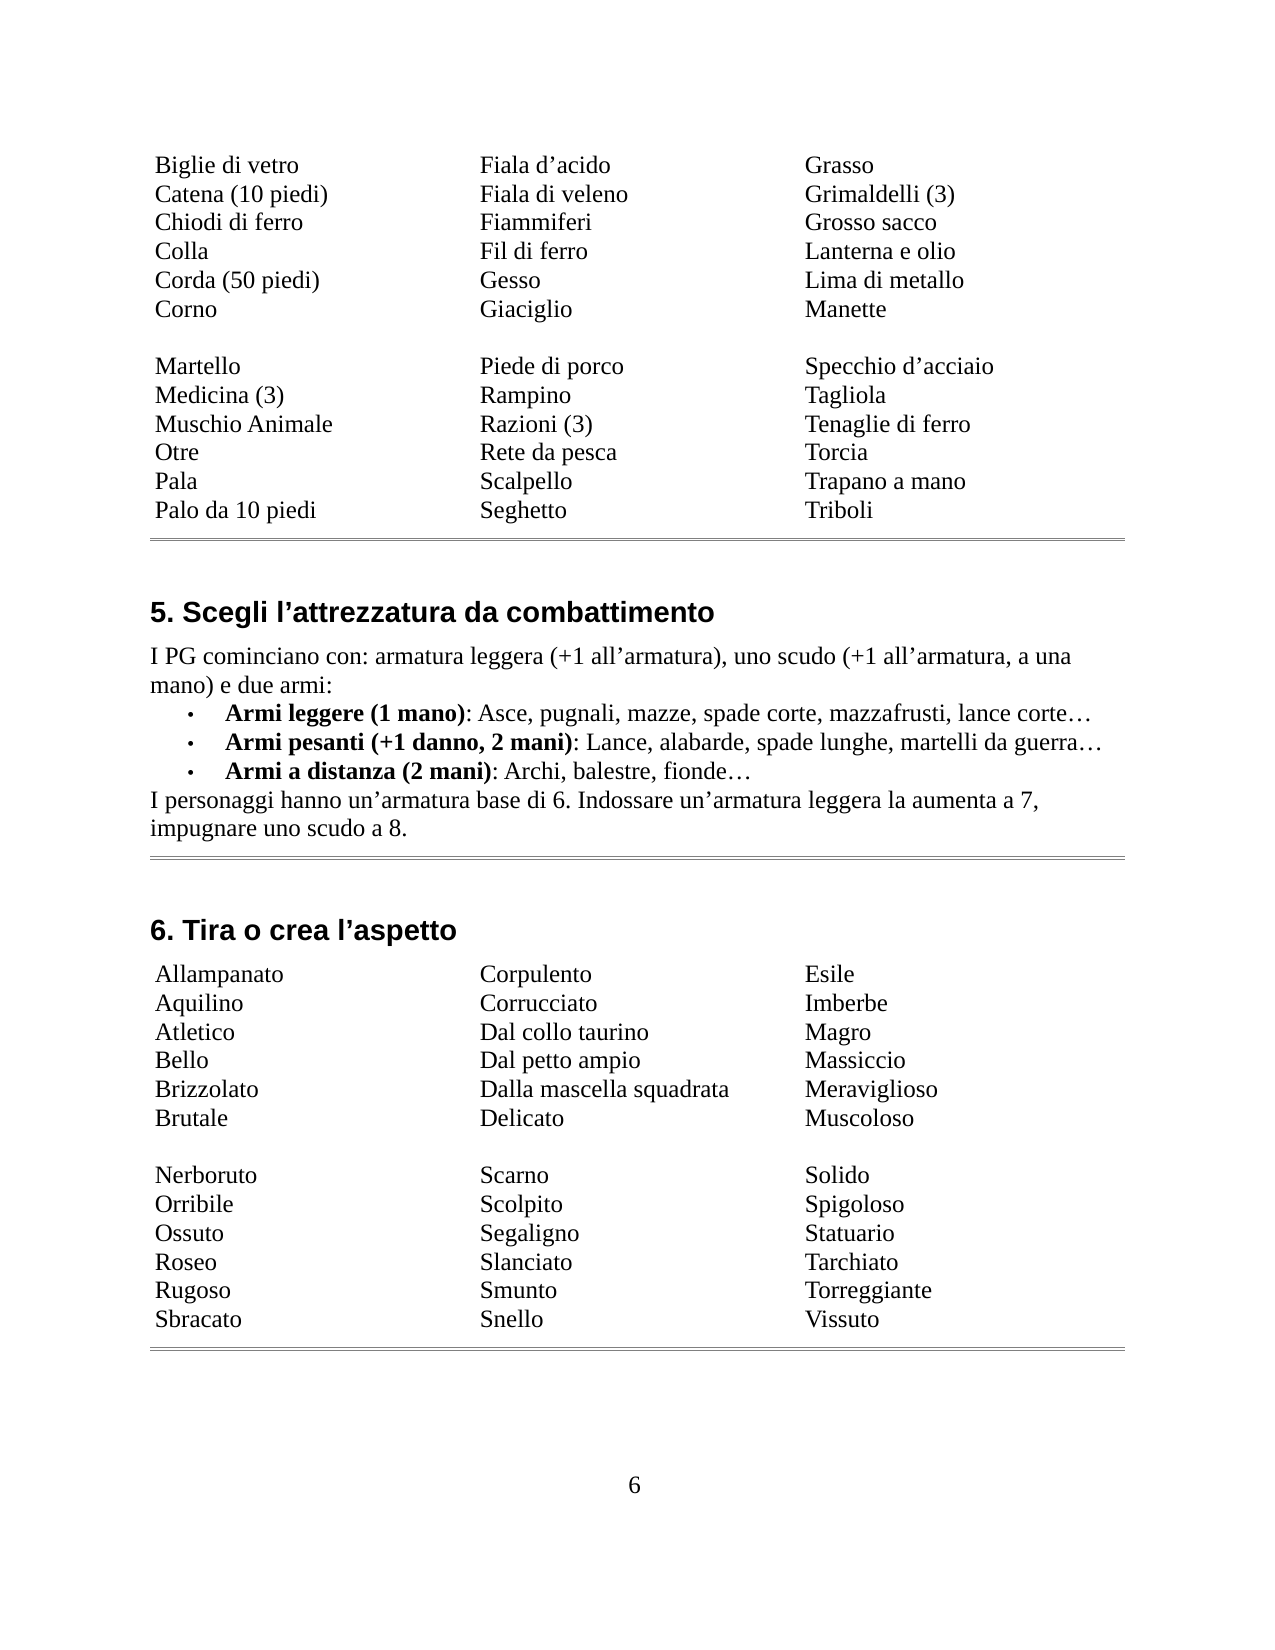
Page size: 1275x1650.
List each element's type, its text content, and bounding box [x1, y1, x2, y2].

table_cell Bello [150, 1046, 475, 1074]
table_cell Chiodi di ferro [150, 208, 475, 236]
table_cell Roseo [150, 1247, 475, 1276]
table_cell Segaligno [475, 1218, 800, 1247]
table_cell Scolpito [475, 1189, 800, 1218]
table_cell Dalla mascella squadrata [475, 1074, 800, 1103]
table_cell Smunto [475, 1276, 800, 1304]
table_cell Manette [800, 294, 1125, 322]
table_cell Palo da 10 piedi [150, 495, 475, 524]
table_cell Otre [150, 438, 475, 466]
table_cell Nerboruto [150, 1161, 475, 1189]
table_cell Tarchiato [800, 1247, 1125, 1276]
table_cell Ossuto [150, 1218, 475, 1247]
list Armi leggere (1 mano): Asce, pugnali, mazze, spade corte, mazzafrusti, lance corte… [187, 698, 1125, 727]
table_cell Giaciglio [475, 294, 800, 322]
table_cell Gesso [475, 265, 800, 294]
table_cell [150, 1132, 475, 1161]
table_cell Corda (50 piedi) [150, 265, 475, 294]
table_cell Catena (10 piedi) [150, 179, 475, 207]
table_cell Muschio Animale [150, 409, 475, 437]
table_cell Vissuto [800, 1304, 1125, 1333]
table_cell Lanterna e olio [800, 236, 1125, 265]
list Armi pesanti (+1 danno, 2 mani): Lance, alabarde, spade lunghe, martelli da guerra… [187, 727, 1125, 756]
table_cell Magro [800, 1017, 1125, 1046]
table_cell Colla [150, 236, 475, 265]
table_cell Brutale [150, 1103, 475, 1132]
table_cell [800, 1132, 1125, 1161]
table_cell [800, 323, 1125, 351]
subtitle 5. Scegli l’attrezzatura da combattimento [150, 595, 1125, 628]
table_cell Corno [150, 294, 475, 322]
table_cell Torreggiante [800, 1276, 1125, 1304]
table_cell Fiammiferi [475, 208, 800, 236]
table_cell Tenaglie di ferro [800, 409, 1125, 437]
table_cell Fiala di veleno [475, 179, 800, 207]
list Armi a distanza (2 mani): Archi, balestre, fionde… [187, 756, 1125, 785]
table_cell Dal collo taurino [475, 1017, 800, 1046]
table_cell [475, 323, 800, 351]
table_cell Corrucciato [475, 988, 800, 1017]
table_cell Massiccio [800, 1046, 1125, 1074]
text I PG cominciano con: armatura leggera (+1 all’armatura), uno scudo (+1 all’armatura, a una mano) e due armi: [150, 641, 1125, 698]
table_cell Solido [800, 1161, 1125, 1189]
table_cell Aquilino [150, 988, 475, 1017]
table_cell Imberbe [800, 988, 1125, 1017]
table_cell Rugoso [150, 1276, 475, 1304]
table_cell Slanciato [475, 1247, 800, 1276]
table_cell Atletico [150, 1017, 475, 1046]
table_cell [475, 1132, 800, 1161]
table_cell Brizzolato [150, 1074, 475, 1103]
table_cell Fil di ferro [475, 236, 800, 265]
text I personaggi hanno un’armatura base di 6. Indossare un’armatura leggera la aumenta a 7, impugnare uno scudo a 8. [150, 785, 1125, 842]
table_cell Rampino [475, 380, 800, 409]
table_cell Torcia [800, 438, 1125, 466]
table_cell Grimaldelli (3) [800, 179, 1125, 207]
table_cell [150, 323, 475, 351]
table_cell Meraviglioso [800, 1074, 1125, 1103]
table_cell Specchio d’acciaio [800, 351, 1125, 380]
table_cell Martello [150, 351, 475, 380]
table_cell Pala [150, 466, 475, 495]
table_cell Grosso sacco [800, 208, 1125, 236]
table_cell Muscoloso [800, 1103, 1125, 1132]
table_cell Seghetto [475, 495, 800, 524]
table_cell Scarno [475, 1161, 800, 1189]
table_header Allampanato [150, 959, 475, 988]
table_header Biglie di vetro [150, 150, 475, 179]
table_cell Rete da pesca [475, 438, 800, 466]
table_cell Tagliola [800, 380, 1125, 409]
table_cell Triboli [800, 495, 1125, 524]
table_header Grasso [800, 150, 1125, 179]
table_cell Razioni (3) [475, 409, 800, 437]
table_header Esile [800, 959, 1125, 988]
table_cell Statuario [800, 1218, 1125, 1247]
table_cell Sbracato [150, 1304, 475, 1333]
table_cell Orribile [150, 1189, 475, 1218]
table_cell Lima di metallo [800, 265, 1125, 294]
table_cell Dal petto ampio [475, 1046, 800, 1074]
table_header Fiala d’acido [475, 150, 800, 179]
table_cell Trapano a mano [800, 466, 1125, 495]
subtitle 6. Tira o crea l’aspetto [150, 913, 1125, 947]
table_cell Snello [475, 1304, 800, 1333]
table_cell Piede di porco [475, 351, 800, 380]
table_cell Spigoloso [800, 1189, 1125, 1218]
table_header Corpulento [475, 959, 800, 988]
table_cell Medicina (3) [150, 380, 475, 409]
table_cell Delicato [475, 1103, 800, 1132]
table_cell Scalpello [475, 466, 800, 495]
